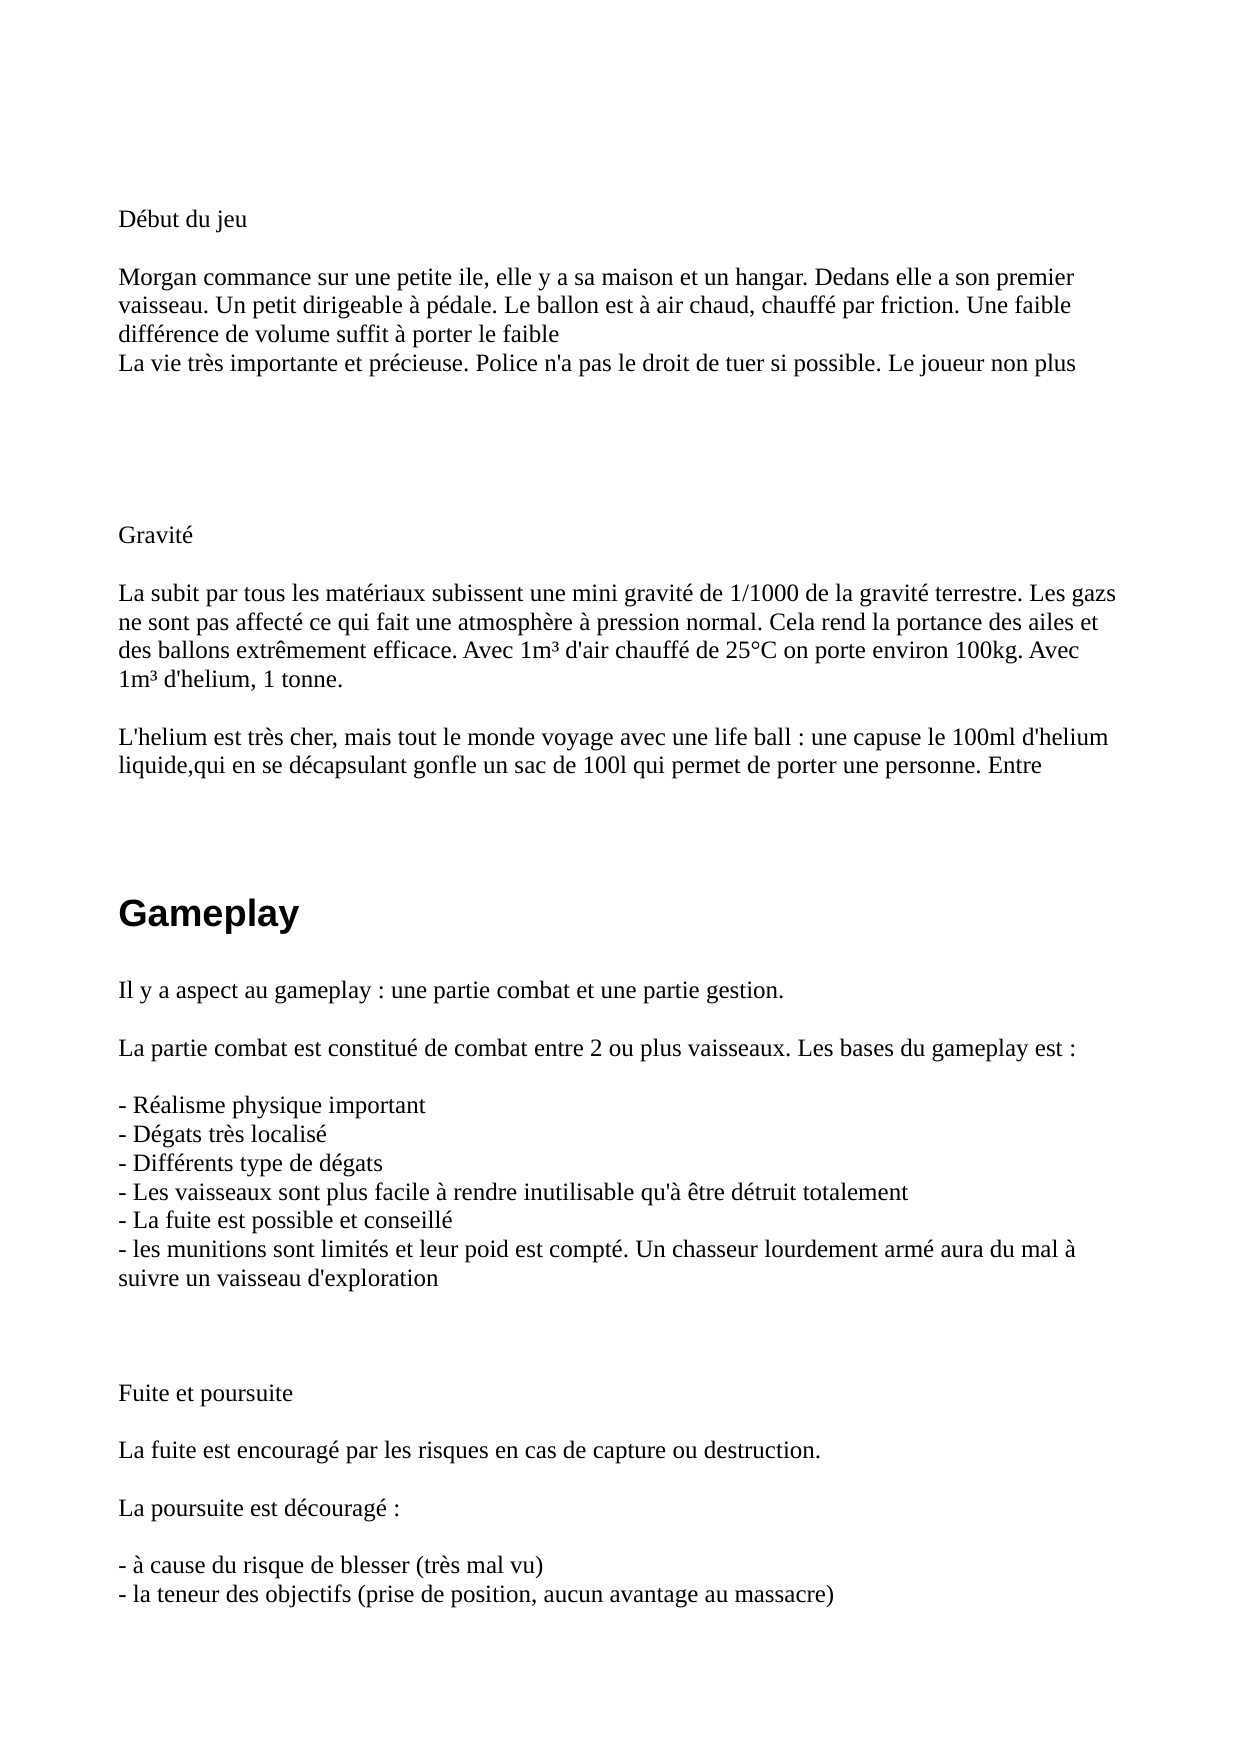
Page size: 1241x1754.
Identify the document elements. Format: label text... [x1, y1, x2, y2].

text La vie très importante et précieuse. Police n'a pas le droit de tuer si possible. Le joueur non plus [118, 348, 1122, 377]
text - Réalisme physique important [118, 1091, 1122, 1119]
text - La fuite est possible et conseillé [118, 1206, 1122, 1234]
subtitle Gameplay [118, 891, 1122, 934]
text La subit par tous les matériaux subissent une mini gravité de 1/1000 de la gravité terrestre. Les gazs ne sont pas affecté ce qui fait une atmosphère à pression normal. Cela rend la portance des ailes et des ballons extrêmement efficace. Avec 1m³ d'air chauffé de 25°C on porte environ 100kg. Avec 1m³ d'helium, 1 tonne. [118, 578, 1122, 693]
text - Les vaisseaux sont plus facile à rendre inutilisable qu'à être détruit totalement [118, 1177, 1122, 1206]
text La fuite est encouragé par les risques en cas de capture ou destruction. [118, 1436, 1122, 1464]
text - la teneur des objectifs (prise de position, aucun avantage au massacre) [118, 1579, 1122, 1608]
text - Différents type de dégats [118, 1148, 1122, 1177]
text Morgan commance sur une petite ile, elle y a sa maison et un hangar. Dedans elle a son premier vaisseau. Un petit dirigeable à pédale. Le ballon est à air chaud, chauffé par friction. Une faible différence de volume suffit à porter le faible [118, 262, 1122, 348]
text Fuite et poursuite [118, 1378, 1122, 1407]
text - Dégats très localisé [118, 1119, 1122, 1148]
text La partie combat est constitué de combat entre 2 ou plus vaisseaux. Les bases du gameplay est : [118, 1033, 1122, 1062]
text Gravité [118, 521, 1122, 549]
text - les munitions sont limités et leur poid est compté. Un chasseur lourdement armé aura du mal à suivre un vaisseau d'exploration [118, 1234, 1122, 1292]
text L'helium est très cher, mais tout le monde voyage avec une life ball : une capuse le 100ml d'helium liquide,qui en se décapsulant gonfle un sac de 100l qui permet de porter une personne. Entre [118, 722, 1122, 779]
text Début du jeu [118, 204, 1122, 233]
text - à cause du risque de blesser (très mal vu) [118, 1551, 1122, 1579]
text La poursuite est découragé : [118, 1493, 1122, 1522]
text Il y a aspect au gameplay : une partie combat et une partie gestion. [118, 976, 1122, 1004]
